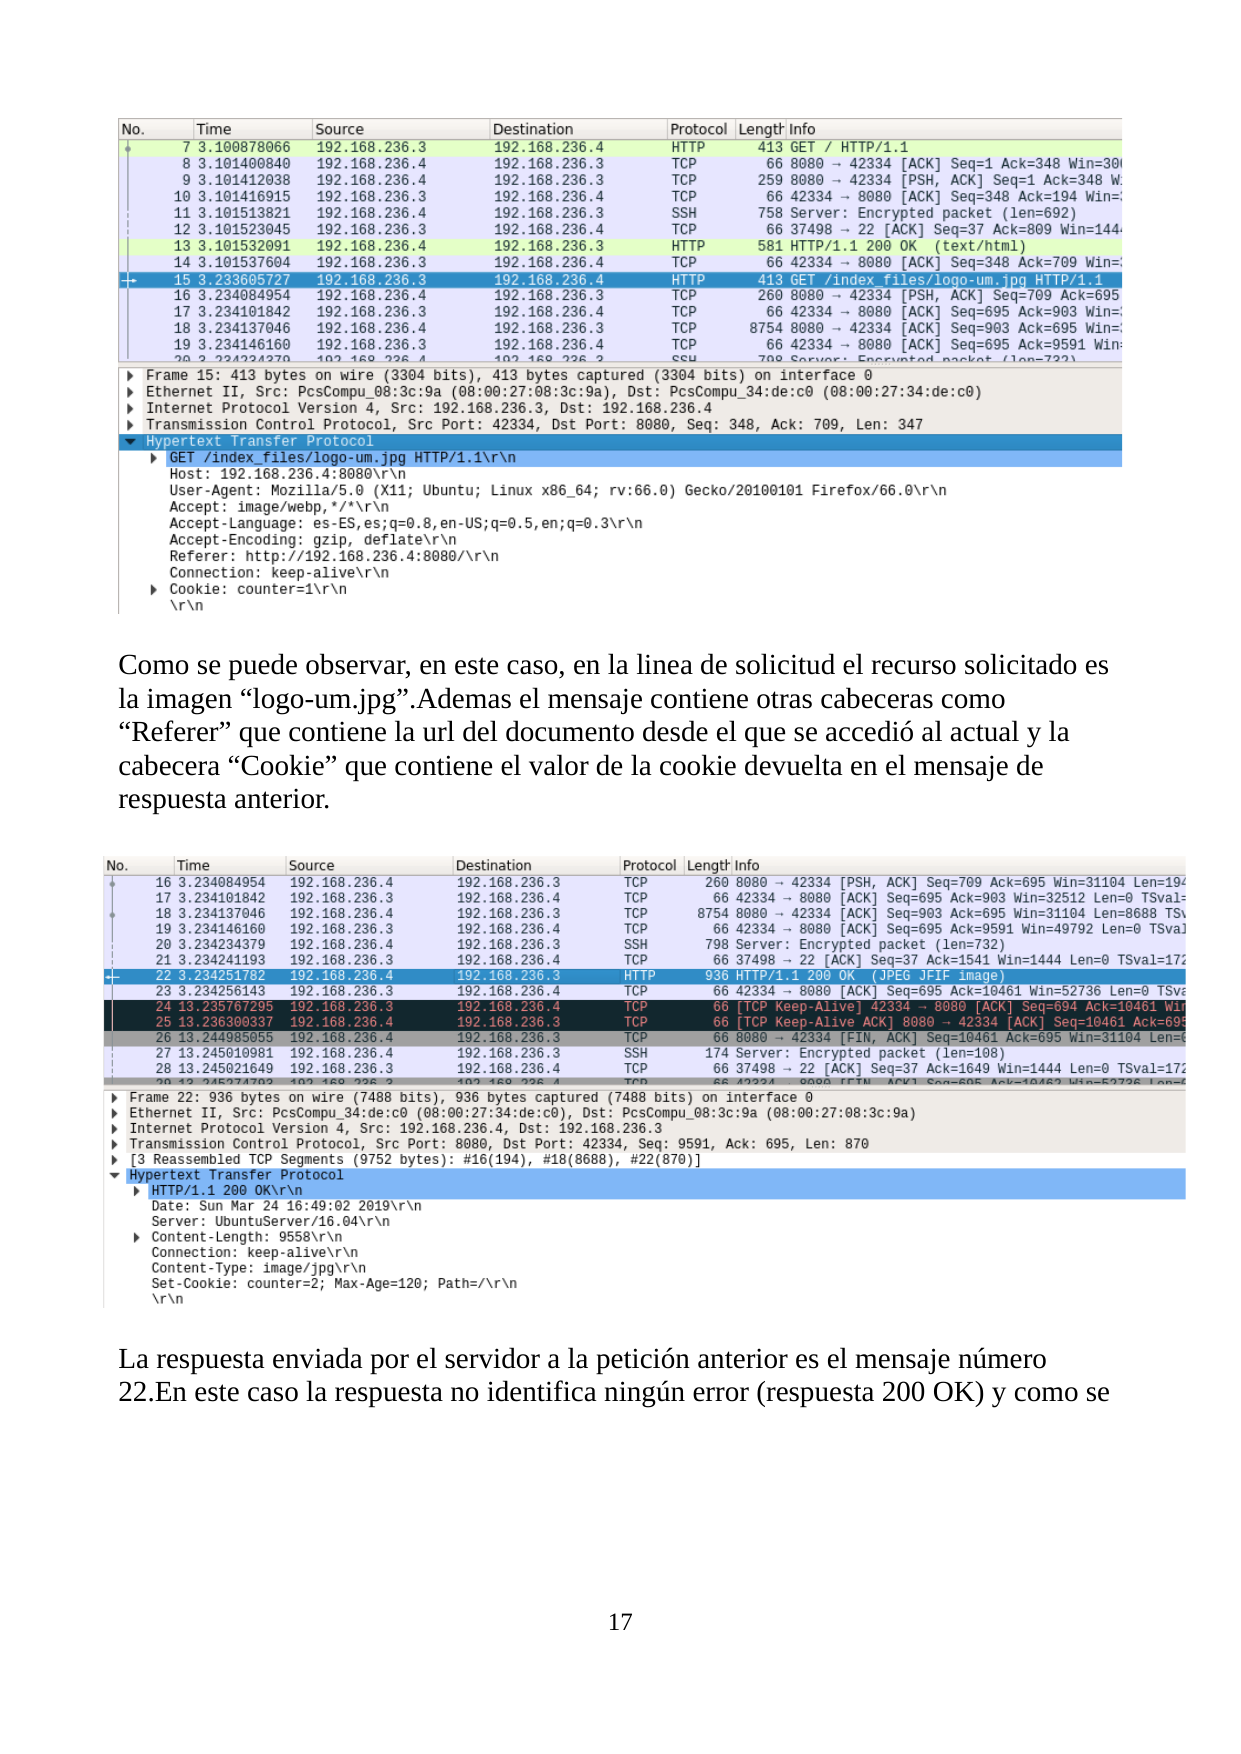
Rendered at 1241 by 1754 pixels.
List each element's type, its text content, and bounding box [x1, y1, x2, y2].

picture [118, 118, 1123, 614]
text La respuesta enviada por el servidor a la petición anterior es el mensaje número 22.En este caso la respuesta no identifica ningún error (respuesta 200 OK) y como se [118, 1341, 1122, 1408]
picture [103, 856, 1186, 1308]
text Como se puede observar, en este caso, en la linea de solicitud el recurso solicitado es la imagen “logo-um.jpg”.Ademas el mensaje contiene otras cabeceras como “Referer” que contiene la url del documento desde el que se accedió al actual y la cabecera “Cookie” que contiene el valor de la cookie devuelta en el mensaje de respuesta anterior. [118, 647, 1122, 815]
